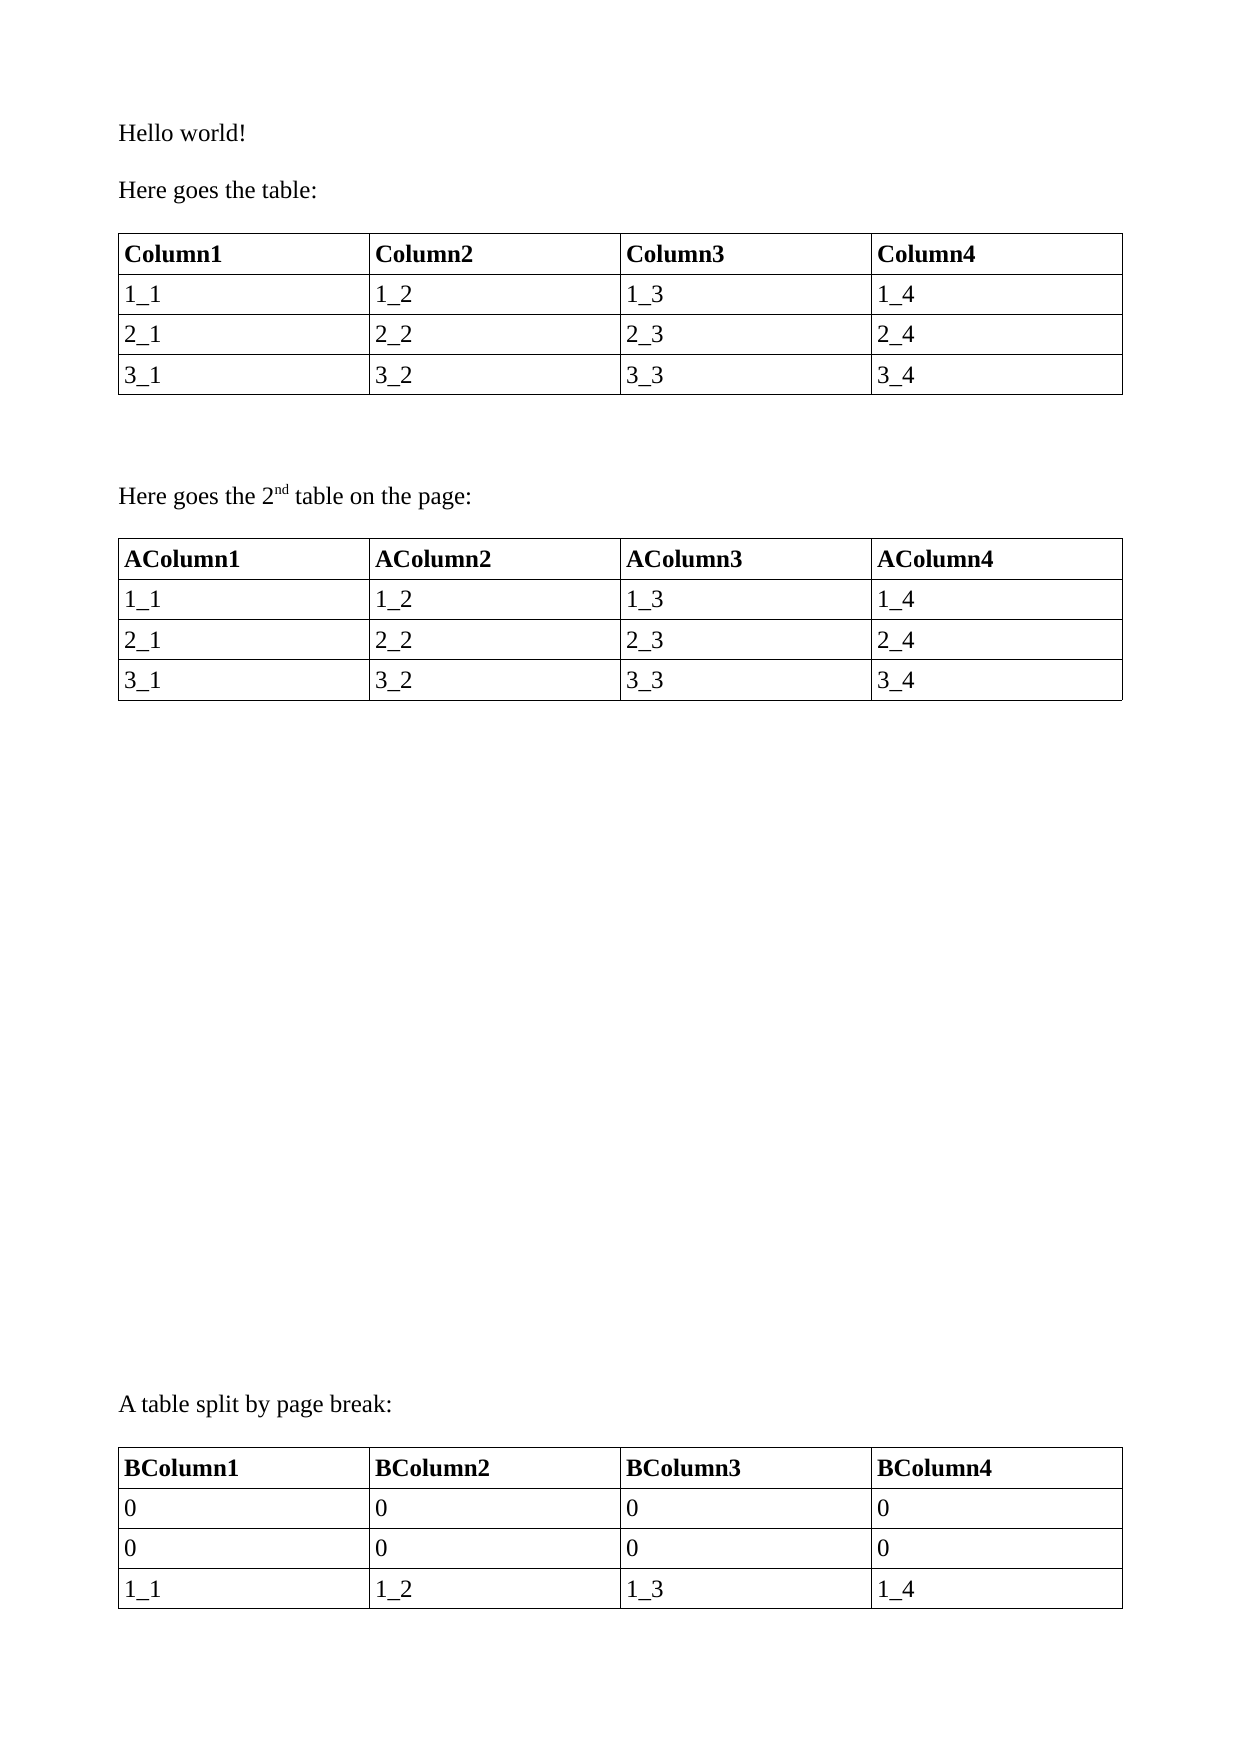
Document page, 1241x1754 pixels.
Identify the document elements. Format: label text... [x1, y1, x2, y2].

table_cell 0 [621, 1489, 871, 1528]
table_header AColumn3 [621, 539, 871, 578]
table_cell 0 [370, 1489, 620, 1528]
table_cell 1_1 [119, 275, 369, 314]
table_cell 2_1 [119, 315, 369, 354]
table_header BColumn1 [119, 1448, 369, 1487]
text A table split by page break: [118, 1389, 1122, 1418]
table_cell 3_3 [621, 355, 871, 394]
table_cell 1_1 [119, 580, 369, 619]
table_cell 1_2 [370, 580, 620, 619]
table_cell 1_1 [119, 1569, 369, 1608]
table_cell 2_3 [621, 315, 871, 354]
table_cell 3_3 [621, 660, 871, 699]
table_cell 3_4 [872, 660, 1122, 699]
table_cell 0 [119, 1529, 369, 1568]
table_cell 1_3 [621, 275, 871, 314]
text Here goes the 2nd table on the page: [118, 481, 1122, 509]
table_cell 0 [872, 1529, 1122, 1568]
table_cell 1_2 [370, 1569, 620, 1608]
table_cell 0 [621, 1529, 871, 1568]
table_cell 0 [370, 1529, 620, 1568]
table_cell 3_2 [370, 660, 620, 699]
table_header Column3 [621, 234, 871, 273]
table_cell 1_3 [621, 1569, 871, 1608]
table_header AColumn2 [370, 539, 620, 578]
table_header Column4 [872, 234, 1122, 273]
table_cell 1_4 [872, 1569, 1122, 1608]
table_cell 0 [872, 1489, 1122, 1528]
table_cell 2_1 [119, 620, 369, 659]
table_cell 1_4 [872, 275, 1122, 314]
table_header Column2 [370, 234, 620, 273]
table_cell 3_1 [119, 355, 369, 394]
table_cell 3_4 [872, 355, 1122, 394]
table_cell 3_2 [370, 355, 620, 394]
table_cell 2_2 [370, 620, 620, 659]
text Here goes the table: [118, 176, 1122, 204]
table_cell 2_3 [621, 620, 871, 659]
table_header BColumn4 [872, 1448, 1122, 1487]
table_header BColumn2 [370, 1448, 620, 1487]
text Hello world! [118, 118, 1122, 147]
table_header BColumn3 [621, 1448, 871, 1487]
table_cell 1_2 [370, 275, 620, 314]
table_header AColumn4 [872, 539, 1122, 578]
table_cell 1_4 [872, 580, 1122, 619]
table_cell 0 [119, 1489, 369, 1528]
table_header Column1 [119, 234, 369, 273]
table_cell 2_4 [872, 620, 1122, 659]
table_cell 2_2 [370, 315, 620, 354]
table_cell 1_3 [621, 580, 871, 619]
table_cell 2_4 [872, 315, 1122, 354]
table_header AColumn1 [119, 539, 369, 578]
table_cell 3_1 [119, 660, 369, 699]
